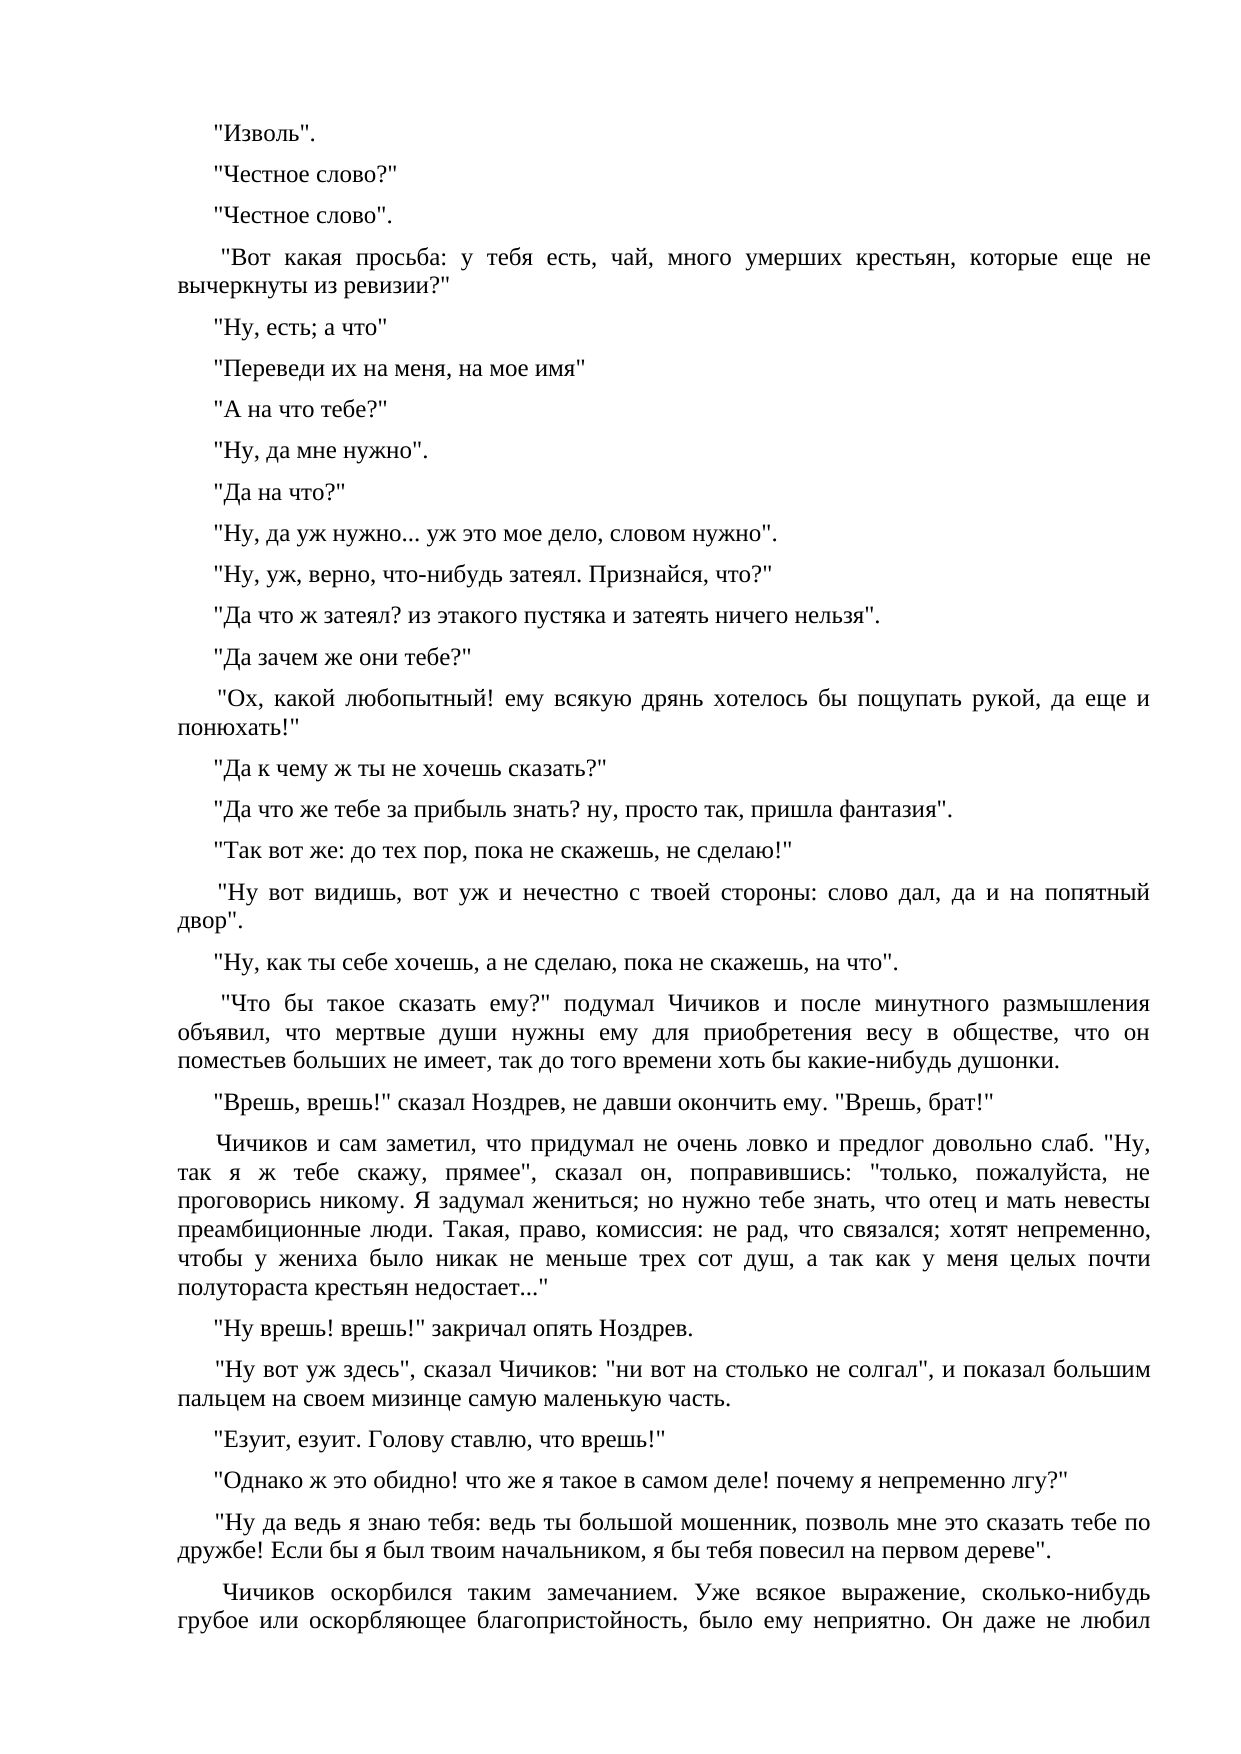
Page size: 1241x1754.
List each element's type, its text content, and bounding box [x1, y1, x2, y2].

text "Да к чему ж ты не хочешь сказать?" [177, 753, 1152, 782]
text "Ну, да мне нужно". [177, 436, 1152, 464]
text "Ну врешь! врешь!" закричал опять Ноздрев. [177, 1313, 1152, 1342]
text "Ох, какой любопытный! ему всякую дрянь хотелось бы пощупать рукой, да еще и понюхать!" [177, 683, 1152, 741]
text Чичиков оскорбился таким замечанием. Уже всякое выражение, сколько-нибудь грубое или оскорбляющее благопристойность, было ему неприятно. Он даже не любил [177, 1577, 1152, 1634]
text "Ну, да уж нужно... уж это мое дело, словом нужно". [177, 518, 1152, 547]
text "Ну вот уж здесь", сказал Чичиков: "ни вот на столько не солгал", и показал большим пальцем на своем мизинце самую маленькую часть. [177, 1354, 1152, 1412]
text "Да что ж затеял? из этакого пустяка и затеять ничего нельзя". [177, 601, 1152, 629]
text "А на что тебе?" [177, 394, 1152, 423]
text "Врешь, врешь!" сказал Ноздрев, не давши окончить ему. "Врешь, брат!" [177, 1087, 1152, 1116]
text "Вот какая просьба: у тебя есть, чай, много умерших крестьян, которые еще не вычеркнуты из ревизии?" [177, 242, 1152, 299]
text "Езуит, езуит. Голову ставлю, что врешь!" [177, 1424, 1152, 1453]
text "Ну да ведь я знаю тебя: ведь ты большой мошенник, позволь мне это сказать тебе по дружбе! Если бы я был твоим начальником, я бы тебя повесил на первом дереве". [177, 1507, 1152, 1564]
text "Да зачем же они тебе?" [177, 642, 1152, 671]
text "Честное слово". [177, 201, 1152, 229]
text Чичиков и сам заметил, что придумал не очень ловко и предлог довольно слаб. "Ну, так я ж тебе скажу, прямее", сказал он, поправившись: "только, пожалуйста, не проговорись никому. Я задумал жениться; но нужно тебе знать, что отец и мать невесты преамбиционные люди. Такая, право, комиссия: не рад, что связался; хотят непременно, чтобы у жениха было никак не меньше трех сот душ, а так как у меня целых почти полутораста крестьян недостает..." [177, 1128, 1152, 1301]
text "Ну, как ты себе хочешь, а не сделаю, пока не скажешь, на что". [177, 947, 1152, 976]
text "Однако ж это обидно! что же я такое в самом деле! почему я непременно лгу?" [177, 1466, 1152, 1494]
text "Да на что?" [177, 477, 1152, 506]
text "Да что же тебе за прибыль знать? ну, просто так, пришла фантазия". [177, 794, 1152, 823]
text "Так вот же: до тех пор, пока не скажешь, не сделаю!" [177, 836, 1152, 864]
text "Ну, есть; а что" [177, 312, 1152, 341]
text "Изволь". [177, 118, 1152, 147]
text "Честное слово?" [177, 159, 1152, 188]
text "Ну, уж, верно, что-нибудь затеял. Признайся, что?" [177, 559, 1152, 588]
text "Ну вот видишь, вот уж и нечестно с твоей стороны: слово дал, да и на попятный двор". [177, 877, 1152, 934]
text "Переведи их на меня, на мое имя" [177, 353, 1152, 382]
text "Что бы такое сказать ему?" подумал Чичиков и после минутного размышления объявил, что мертвые души нужны ему для приобретения весу в обществе, что он поместьев больших не имеет, так до того времени хоть бы какие-нибудь душонки. [177, 988, 1152, 1074]
